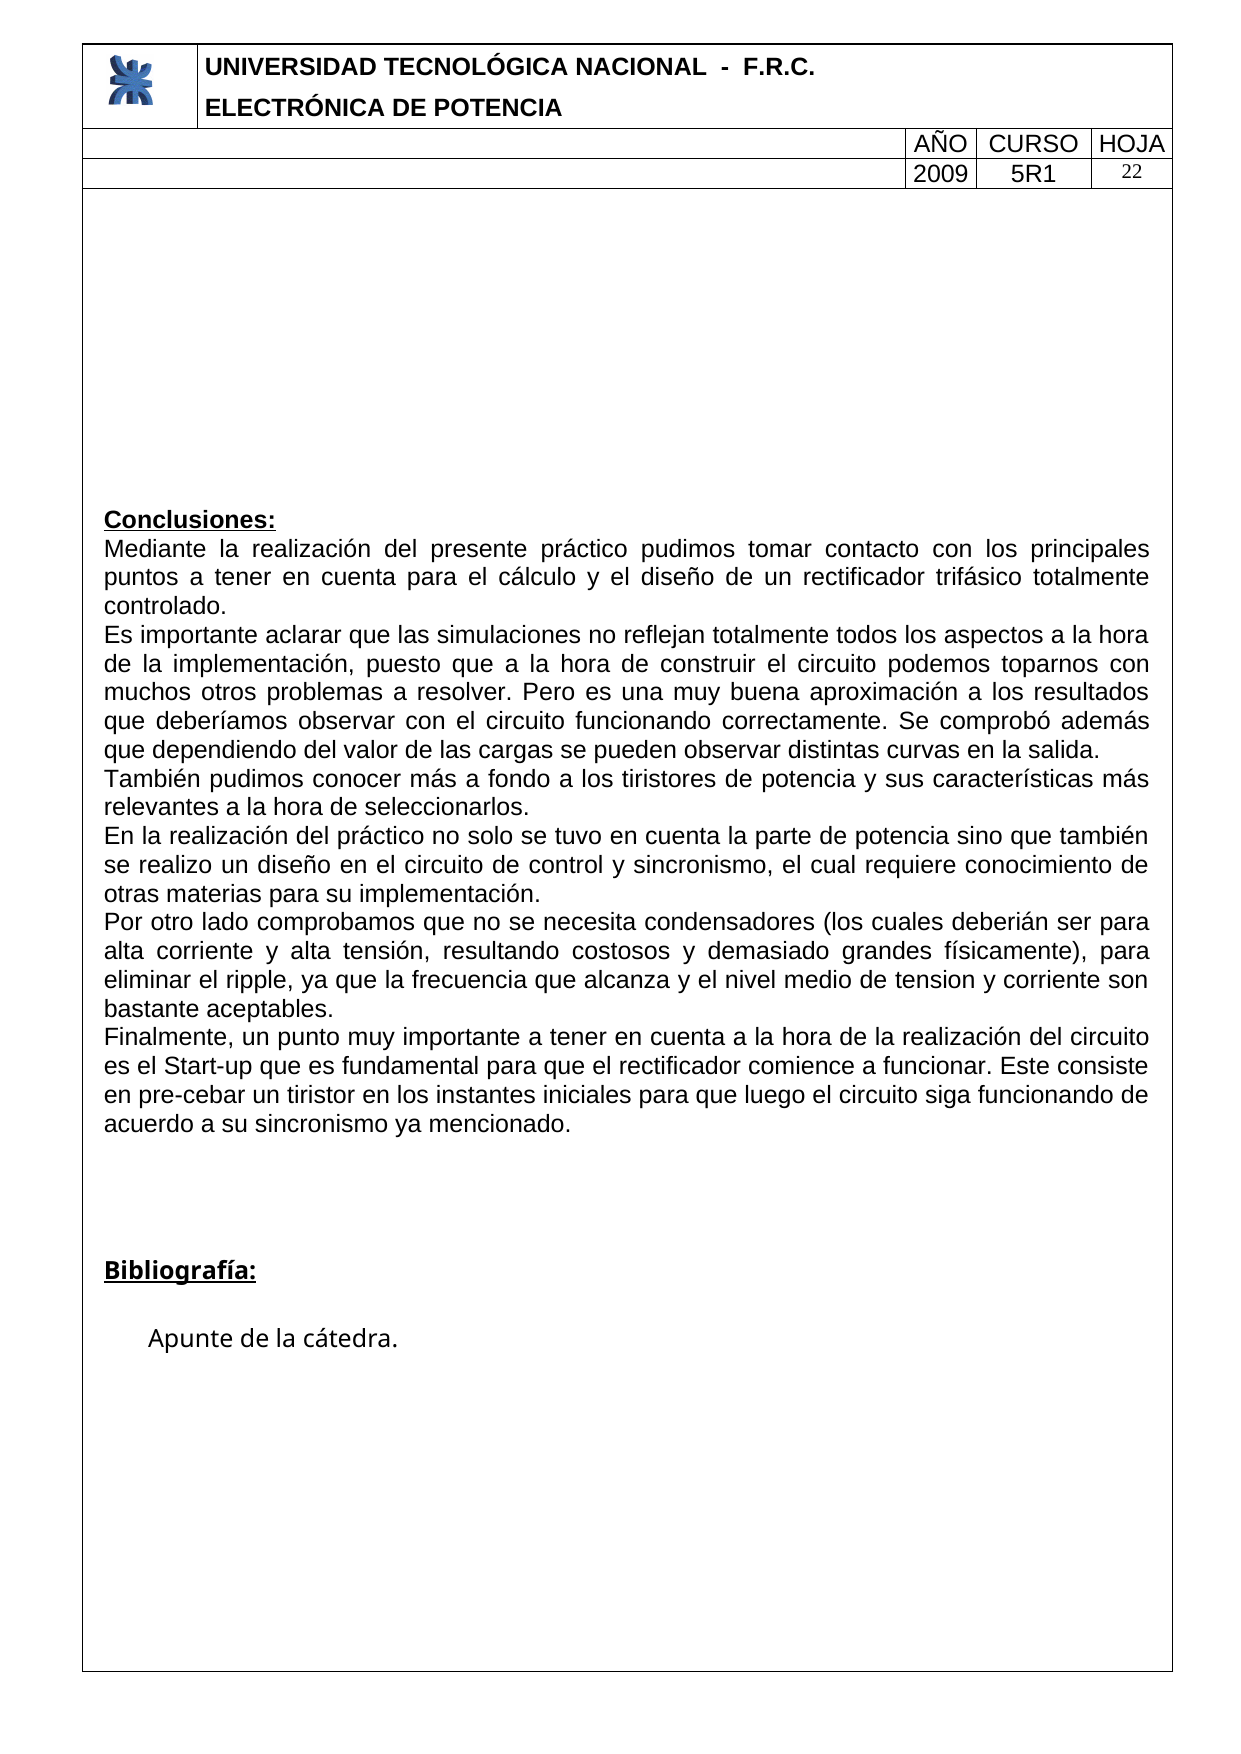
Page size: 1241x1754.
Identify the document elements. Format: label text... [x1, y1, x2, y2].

text Bibliografía: [103, 1252, 1151, 1286]
text Conclusiones: [103, 505, 1151, 533]
text Por otro lado comprobamos que no se necesita condensadores (los cuales deberián ser para alta corriente y alta tensión, resultando costosos y demasiado grandes físicamente), para eliminar el ripple, ya que la frecuencia que alcanza y el nivel medio de tension y corriente son bastante aceptables. [103, 907, 1151, 1022]
text Apunte de la cátedra. [103, 1320, 1151, 1354]
text Mediante la realización del presente práctico pudimos tomar contacto con los principales puntos a tener en cuenta para el cálculo y el diseño de un rectificador trifásico totalmente controlado. [103, 533, 1151, 620]
text También pudimos conocer más a fondo a los tiristores de potencia y sus características más relevantes a la hora de seleccionarlos. [103, 763, 1151, 821]
text Es importante aclarar que las simulaciones no reflejan totalmente todos los aspectos a la hora de la implementación, puesto que a la hora de construir el circuito podemos toparnos con muchos otros problemas a resolver. Pero es una muy buena aproximación a los resultados que deberíamos observar con el circuito funcionando correctamente. Se comprobó además que dependiendo del valor de las cargas se pueden observar distintas curvas en la salida. [103, 620, 1151, 763]
text En la realización del práctico no solo se tuvo en cuenta la parte de potencia sino que también se realizo un diseño en el circuito de control y sincronismo, el cual requiere conocimiento de otras materias para su implementación. [103, 821, 1151, 907]
picture [106, 54, 154, 106]
text Finalmente, un punto muy importante a tener en cuenta a la hora de la realización del circuito es el Start-up que es fundamental para que el rectificador comience a funcionar. Este consiste en pre-cebar un tiristor en los instantes iniciales para que luego el circuito siga funcionando de acuerdo a su sincronismo ya mencionado. [103, 1022, 1151, 1137]
